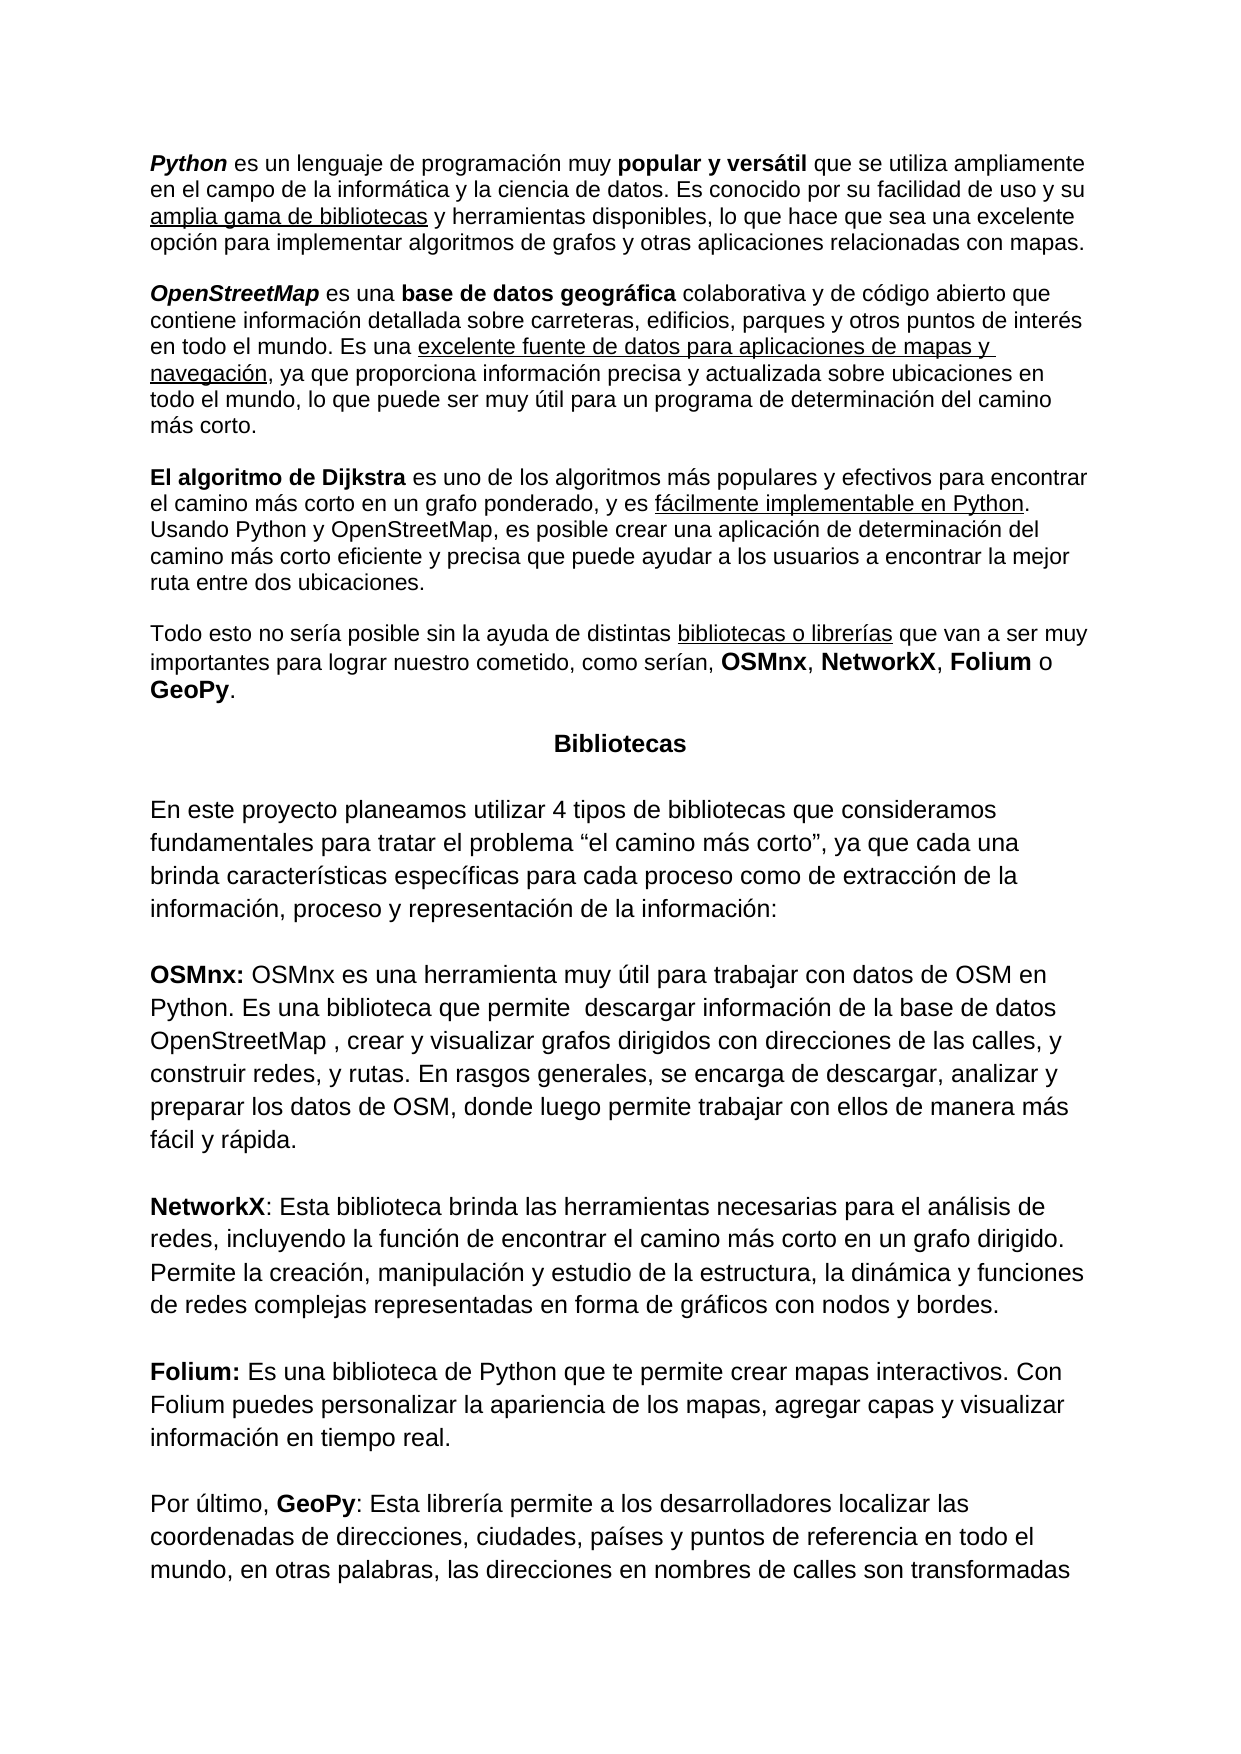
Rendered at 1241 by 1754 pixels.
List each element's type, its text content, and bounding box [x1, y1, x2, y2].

text OpenStreetMap es una base de datos geográfica colaborativa y de código abierto que contiene información detallada sobre carreteras, edificios, parques y otros puntos de interés en todo el mundo. Es una excelente fuente de datos para aplicaciones de mapas y navegación, ya que proporciona información precisa y actualizada sobre ubicaciones en todo el mundo, lo que puede ser muy útil para un programa de determinación del camino más corto. [150, 280, 1090, 438]
text OSMnx: OSMnx es una herramienta muy útil para trabajar con datos de OSM en Python. Es una biblioteca que permite descargar información de la base de datos OpenStreetMap , crear y visualizar grafos dirigidos con direcciones de las calles, y construir redes, y rutas. En rasgos generales, se encarga de descargar, analizar y preparar los datos de OSM, donde luego permite trabajar con ellos de manera más fácil y rápida. [150, 960, 1090, 1154]
text Por último, GeoPy: Esta librería permite a los desarrolladores localizar las coordenadas de direcciones, ciudades, países y puntos de referencia en todo el mundo, en otras palabras, las direcciones en nombres de calles son transformadas [150, 1489, 1090, 1583]
text Folium: Es una biblioteca de Python que te permite crear mapas interactivos. Con Folium puedes personalizar la apariencia de los mapas, agregar capas y visualizar información en tiempo real. [150, 1357, 1090, 1451]
text Python es un lenguaje de programación muy popular y versátil que se utiliza ampliamente en el campo de la informática y la ciencia de datos. Es conocido por su facilidad de uso y su amplia gama de bibliotecas y herramientas disponibles, lo que hace que sea una excelente opción para implementar algoritmos de grafos y otras aplicaciones relacionadas con mapas. [150, 150, 1090, 255]
text En este proyecto planeamos utilizar 4 tipos de bibliotecas que consideramos fundamentales para tratar el problema “el camino más corto”, ya que cada una brinda características específicas para cada proceso como de extracción de la información, proceso y representación de la información: [150, 795, 1090, 923]
text Todo esto no sería posible sin la ayuda de distintas bibliotecas o librerías que van a ser muy importantes para lograr nuestro cometido, como serían, OSMnx, NetworkX, Folium o GeoPy. [150, 620, 1090, 704]
text Bibliotecas [150, 729, 1090, 758]
text NetworkX: Esta biblioteca brinda las herramientas necesarias para el análisis de redes, incluyendo la función de encontrar el camino más corto en un grafo dirigido. Permite la creación, manipulación y estudio de la estructura, la dinámica y funciones de redes complejas representadas en forma de gráficos con nodos y bordes. [150, 1191, 1090, 1319]
text El algoritmo de Dijkstra es uno de los algoritmos más populares y efectivos para encontrar el camino más corto en un grafo ponderado, y es fácilmente implementable en Python. Usando Python y OpenStreetMap, es posible crear una aplicación de determinación del camino más corto eficiente y precisa que puede ayudar a los usuarios a encontrar la mejor ruta entre dos ubicaciones. [150, 463, 1090, 595]
